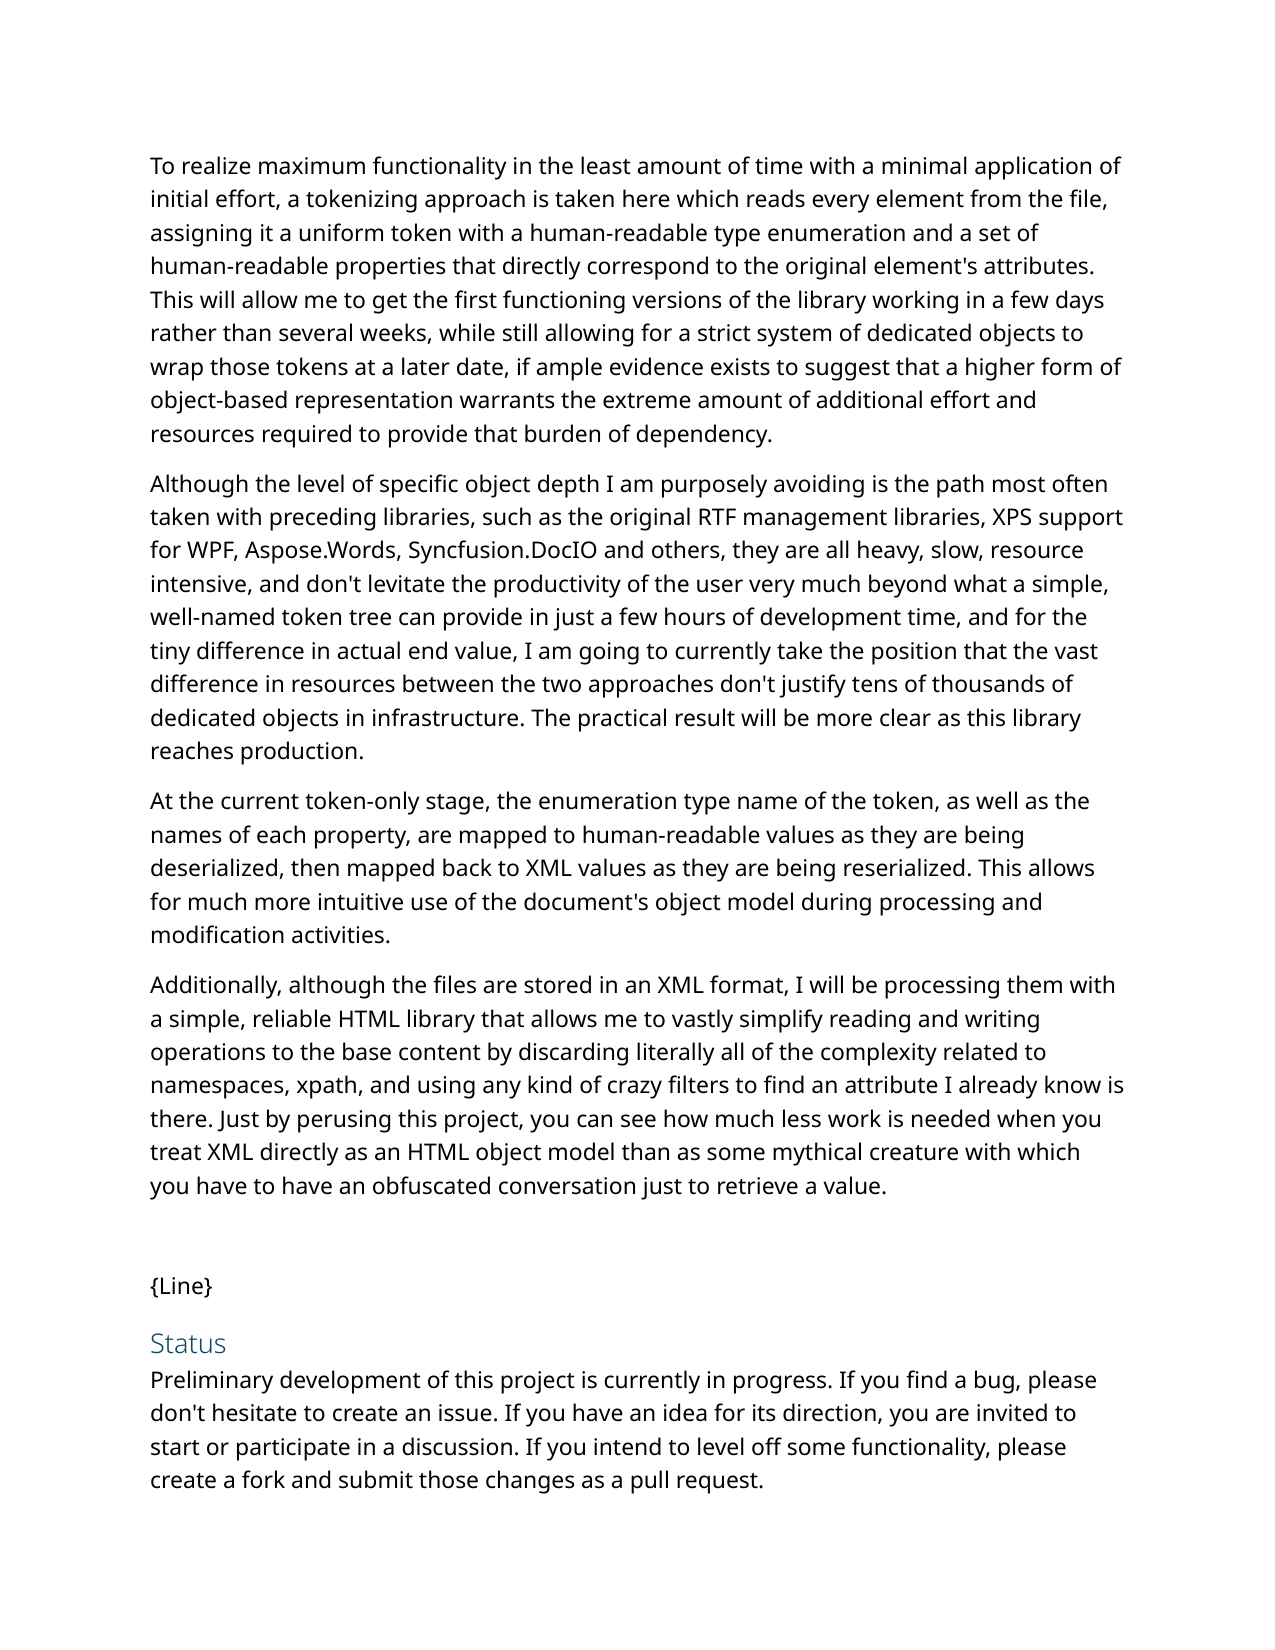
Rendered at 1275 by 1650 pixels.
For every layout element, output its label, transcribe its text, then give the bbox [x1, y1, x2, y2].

text At the current token-only stage, the enumeration type name of the token, as well as the names of each property, are mapped to human-readable values as they are being deserialized, then mapped back to XML values as they are being reserialized. This allows for much more intuitive use of the document's object model during processing and modification activities. [150, 785, 1125, 950]
text Although the level of specific object depth I am purposely avoiding is the path most often taken with preceding libraries, such as the original RTF management libraries, XPS support for WPF, Aspose.Words, Syncfusion.DocIO and others, they are all heavy, slow, resource intensive, and don't levitate the productivity of the user very much beyond what a simple, well-named token tree can provide in just a few hours of development time, and for the tiny difference in actual end value, I am going to currently take the position that the vast difference in resources between the two approaches don't justify tens of thousands of dedicated objects in infrastructure. The practical result will be more clear as this library reaches production. [150, 468, 1125, 766]
text Preliminary development of this project is currently in progress. If you find a bug, please don't hesitate to create an issue. If you have an idea for its direction, you are invited to start or participate in a discussion. If you intend to level off some functionality, please create a fork and submit those changes as a pull request. [150, 1363, 1125, 1495]
subtitle Status [150, 1324, 1125, 1361]
text Additionally, although the files are stored in an XML format, I will be processing them with a simple, reliable HTML library that allows me to vastly simplify reading and writing operations to the base content by discarding literally all of the complexity related to namespaces, xpath, and using any kind of crazy filters to find an attribute I already know is there. Just by perusing this project, you can see how much less work is needed when you treat XML directly as an HTML object model than as some mythical creature with which you have to have an obfuscated conversation just to retrieve a value. [150, 969, 1125, 1201]
text To realize maximum functionality in the least amount of time with a minimal application of initial effort, a tokenizing approach is taken here which reads every element from the file, assigning it a uniform token with a human-readable type enumeration and a set of human-readable properties that directly correspond to the original element's attributes. This will allow me to get the first functioning versions of the library working in a few days rather than several weeks, while still allowing for a strict system of dedicated objects to wrap those tokens at a later date, if ample evidence exists to suggest that a higher form of object-based representation warrants the extreme amount of additional effort and resources required to provide that burden of dependency. [150, 150, 1125, 449]
text {Line} [150, 1270, 1125, 1301]
